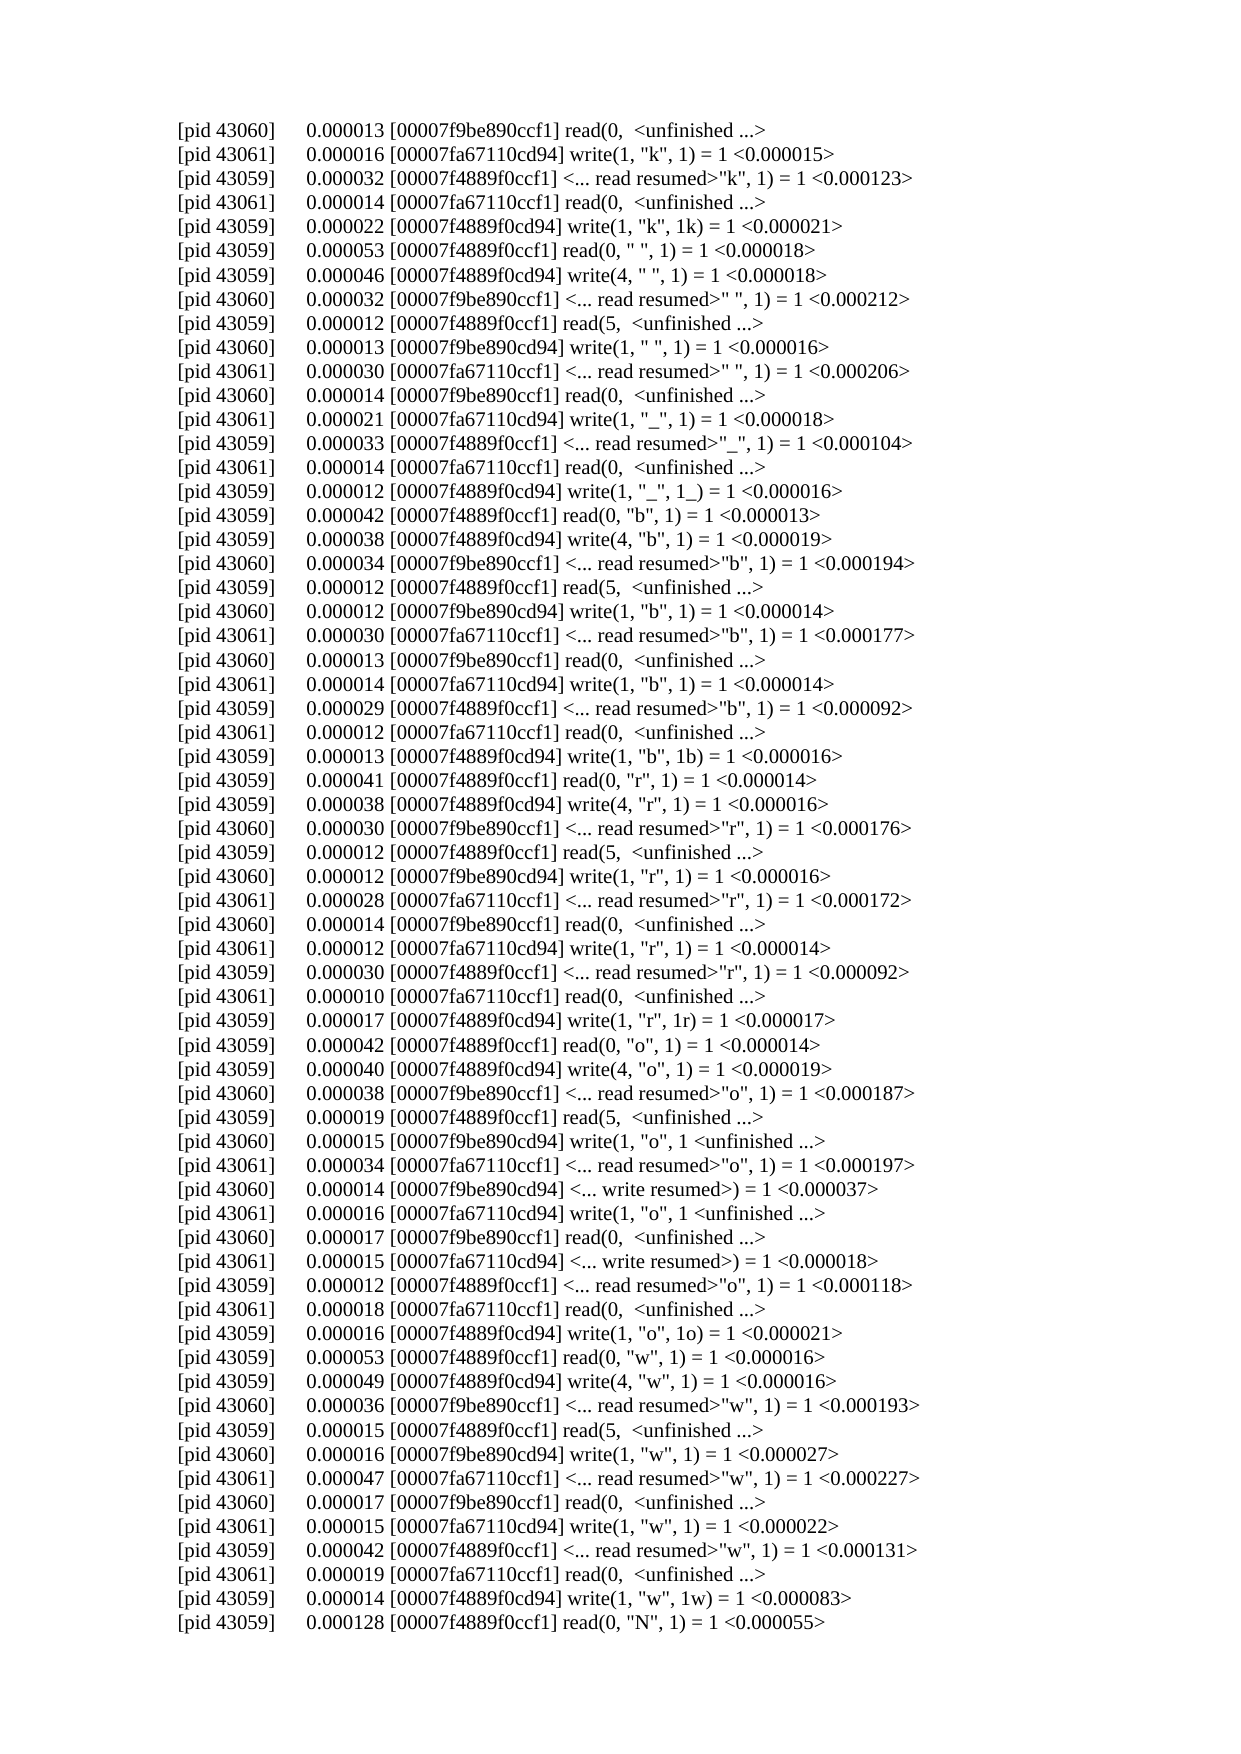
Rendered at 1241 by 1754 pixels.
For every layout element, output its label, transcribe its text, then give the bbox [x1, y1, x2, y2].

text [pid 43059] 0.000032 [00007f4889f0ccf1] <... read resumed>"k", 1) = 1 <0.000123> [177, 166, 1152, 190]
text [pid 43061] 0.000016 [00007fa67110cd94] write(1, "o", 1 <unfinished ...> [177, 1201, 1152, 1225]
text [pid 43059] 0.000012 [00007f4889f0ccf1] read(5, <unfinished ...> [177, 575, 1152, 599]
text [pid 43059] 0.000049 [00007f4889f0cd94] write(4, "w", 1) = 1 <0.000016> [177, 1369, 1152, 1393]
text [pid 43060] 0.000032 [00007f9be890ccf1] <... read resumed>" ", 1) = 1 <0.000212> [177, 287, 1152, 311]
text [pid 43060] 0.000017 [00007f9be890ccf1] read(0, <unfinished ...> [177, 1490, 1152, 1514]
text [pid 43061] 0.000014 [00007fa67110ccf1] read(0, <unfinished ...> [177, 190, 1152, 214]
text [pid 43061] 0.000018 [00007fa67110ccf1] read(0, <unfinished ...> [177, 1297, 1152, 1321]
text [pid 43059] 0.000042 [00007f4889f0ccf1] read(0, "o", 1) = 1 <0.000014> [177, 1032, 1152, 1057]
text [pid 43059] 0.000012 [00007f4889f0ccf1] read(5, <unfinished ...> [177, 311, 1152, 335]
text [pid 43060] 0.000016 [00007f9be890cd94] write(1, "w", 1) = 1 <0.000027> [177, 1442, 1152, 1466]
text [pid 43060] 0.000034 [00007f9be890ccf1] <... read resumed>"b", 1) = 1 <0.000194> [177, 551, 1152, 575]
text [pid 43060] 0.000014 [00007f9be890ccf1] read(0, <unfinished ...> [177, 383, 1152, 407]
text [pid 43060] 0.000013 [00007f9be890ccf1] read(0, <unfinished ...> [177, 647, 1152, 672]
text [pid 43061] 0.000015 [00007fa67110cd94] <... write resumed>) = 1 <0.000018> [177, 1249, 1152, 1273]
text [pid 43059] 0.000019 [00007f4889f0ccf1] read(5, <unfinished ...> [177, 1105, 1152, 1129]
text [pid 43060] 0.000014 [00007f9be890ccf1] read(0, <unfinished ...> [177, 912, 1152, 936]
text [pid 43061] 0.000021 [00007fa67110cd94] write(1, "_", 1) = 1 <0.000018> [177, 407, 1152, 431]
text [pid 43059] 0.000012 [00007f4889f0ccf1] <... read resumed>"o", 1) = 1 <0.000118> [177, 1273, 1152, 1297]
text [pid 43059] 0.000022 [00007f4889f0cd94] write(1, "k", 1k) = 1 <0.000021> [177, 214, 1152, 238]
text [pid 43061] 0.000012 [00007fa67110cd94] write(1, "r", 1) = 1 <0.000014> [177, 936, 1152, 960]
text [pid 43059] 0.000015 [00007f4889f0ccf1] read(5, <unfinished ...> [177, 1417, 1152, 1442]
text [pid 43060] 0.000014 [00007f9be890cd94] <... write resumed>) = 1 <0.000037> [177, 1177, 1152, 1201]
text [pid 43060] 0.000036 [00007f9be890ccf1] <... read resumed>"w", 1) = 1 <0.000193> [177, 1393, 1152, 1417]
text [pid 43059] 0.000030 [00007f4889f0ccf1] <... read resumed>"r", 1) = 1 <0.000092> [177, 960, 1152, 984]
text [pid 43061] 0.000012 [00007fa67110ccf1] read(0, <unfinished ...> [177, 720, 1152, 744]
text [pid 43059] 0.000038 [00007f4889f0cd94] write(4, "r", 1) = 1 <0.000016> [177, 792, 1152, 816]
text [pid 43059] 0.000041 [00007f4889f0ccf1] read(0, "r", 1) = 1 <0.000014> [177, 768, 1152, 792]
text [pid 43059] 0.000012 [00007f4889f0ccf1] read(5, <unfinished ...> [177, 840, 1152, 864]
text [pid 43061] 0.000030 [00007fa67110ccf1] <... read resumed>"b", 1) = 1 <0.000177> [177, 623, 1152, 647]
text [pid 43060] 0.000012 [00007f9be890cd94] write(1, "r", 1) = 1 <0.000016> [177, 864, 1152, 888]
text [pid 43059] 0.000038 [00007f4889f0cd94] write(4, "b", 1) = 1 <0.000019> [177, 527, 1152, 551]
text [pid 43059] 0.000053 [00007f4889f0ccf1] read(0, "w", 1) = 1 <0.000016> [177, 1345, 1152, 1369]
text [pid 43061] 0.000010 [00007fa67110ccf1] read(0, <unfinished ...> [177, 984, 1152, 1008]
text [pid 43059] 0.000012 [00007f4889f0cd94] write(1, "_", 1_) = 1 <0.000016> [177, 479, 1152, 503]
text [pid 43060] 0.000017 [00007f9be890ccf1] read(0, <unfinished ...> [177, 1225, 1152, 1249]
text [pid 43061] 0.000014 [00007fa67110ccf1] read(0, <unfinished ...> [177, 455, 1152, 479]
text [pid 43061] 0.000030 [00007fa67110ccf1] <... read resumed>" ", 1) = 1 <0.000206> [177, 359, 1152, 383]
text [pid 43061] 0.000015 [00007fa67110cd94] write(1, "w", 1) = 1 <0.000022> [177, 1514, 1152, 1538]
text [pid 43059] 0.000128 [00007f4889f0ccf1] read(0, "N", 1) = 1 <0.000055> [177, 1610, 1152, 1634]
text [pid 43061] 0.000034 [00007fa67110ccf1] <... read resumed>"o", 1) = 1 <0.000197> [177, 1153, 1152, 1177]
text [pid 43059] 0.000016 [00007f4889f0cd94] write(1, "o", 1o) = 1 <0.000021> [177, 1321, 1152, 1345]
text [pid 43061] 0.000047 [00007fa67110ccf1] <... read resumed>"w", 1) = 1 <0.000227> [177, 1466, 1152, 1490]
text [pid 43059] 0.000033 [00007f4889f0ccf1] <... read resumed>"_", 1) = 1 <0.000104> [177, 431, 1152, 455]
text [pid 43059] 0.000042 [00007f4889f0ccf1] <... read resumed>"w", 1) = 1 <0.000131> [177, 1538, 1152, 1562]
text [pid 43059] 0.000014 [00007f4889f0cd94] write(1, "w", 1w) = 1 <0.000083> [177, 1586, 1152, 1610]
text [pid 43061] 0.000014 [00007fa67110cd94] write(1, "b", 1) = 1 <0.000014> [177, 672, 1152, 696]
text [pid 43059] 0.000040 [00007f4889f0cd94] write(4, "o", 1) = 1 <0.000019> [177, 1057, 1152, 1081]
text [pid 43060] 0.000012 [00007f9be890cd94] write(1, "b", 1) = 1 <0.000014> [177, 599, 1152, 623]
text [pid 43060] 0.000015 [00007f9be890cd94] write(1, "o", 1 <unfinished ...> [177, 1129, 1152, 1153]
text [pid 43059] 0.000013 [00007f4889f0cd94] write(1, "b", 1b) = 1 <0.000016> [177, 744, 1152, 768]
text [pid 43061] 0.000028 [00007fa67110ccf1] <... read resumed>"r", 1) = 1 <0.000172> [177, 888, 1152, 912]
text [pid 43061] 0.000019 [00007fa67110ccf1] read(0, <unfinished ...> [177, 1562, 1152, 1586]
text [pid 43060] 0.000038 [00007f9be890ccf1] <... read resumed>"o", 1) = 1 <0.000187> [177, 1081, 1152, 1105]
text [pid 43061] 0.000016 [00007fa67110cd94] write(1, "k", 1) = 1 <0.000015> [177, 142, 1152, 166]
text [pid 43059] 0.000017 [00007f4889f0cd94] write(1, "r", 1r) = 1 <0.000017> [177, 1008, 1152, 1032]
text [pid 43059] 0.000053 [00007f4889f0ccf1] read(0, " ", 1) = 1 <0.000018> [177, 238, 1152, 262]
text [pid 43060] 0.000013 [00007f9be890ccf1] read(0, <unfinished ...> [177, 118, 1152, 142]
text [pid 43060] 0.000013 [00007f9be890cd94] write(1, " ", 1) = 1 <0.000016> [177, 335, 1152, 359]
text [pid 43059] 0.000042 [00007f4889f0ccf1] read(0, "b", 1) = 1 <0.000013> [177, 503, 1152, 527]
text [pid 43059] 0.000046 [00007f4889f0cd94] write(4, " ", 1) = 1 <0.000018> [177, 262, 1152, 287]
text [pid 43060] 0.000030 [00007f9be890ccf1] <... read resumed>"r", 1) = 1 <0.000176> [177, 816, 1152, 840]
text [pid 43059] 0.000029 [00007f4889f0ccf1] <... read resumed>"b", 1) = 1 <0.000092> [177, 696, 1152, 720]
